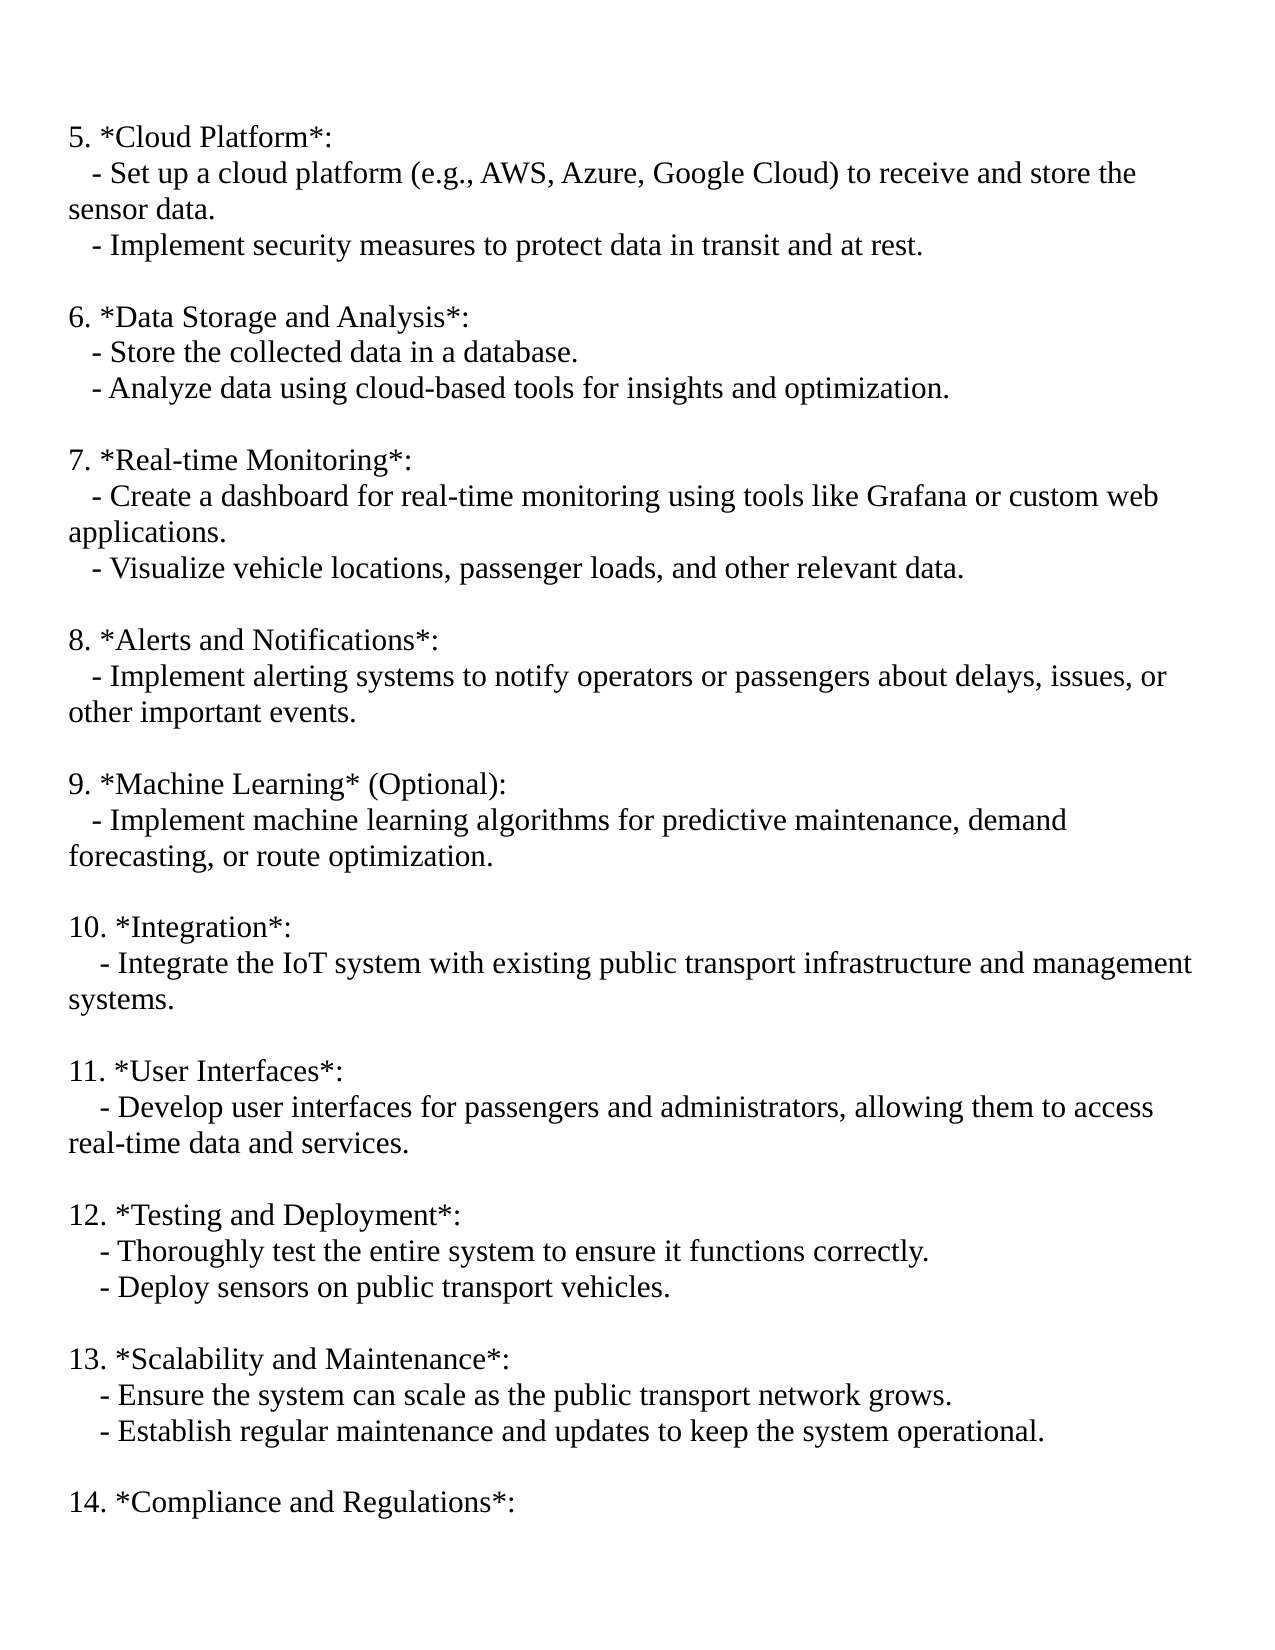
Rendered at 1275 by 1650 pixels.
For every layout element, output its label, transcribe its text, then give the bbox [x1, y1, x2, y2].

text 5. *Cloud Platform*: - Set up a cloud platform (e.g., AWS, Azure, Google Cloud) to receive and store the sensor data. - Implement security measures to protect data in transit and at rest. 6. *Data Storage and Analysis*: - Store the collected data in a database. - Analyze data using cloud-based tools for insights and optimization. 7. *Real-time Monitoring*: - Create a dashboard for real-time monitoring using tools like Grafana or custom web applications. - Visualize vehicle locations, passenger loads, and other relevant data. 8. *Alerts and Notifications*: - Implement alerting systems to notify operators or passengers about delays, issues, or other important events. 9. *Machine Learning* (Optional): - Implement machine learning algorithms for predictive maintenance, demand forecasting, or route optimization. 10. *Integration*: - Integrate the IoT system with existing public transport infrastructure and management systems. 11. *User Interfaces*: - Develop user interfaces for passengers and administrators, allowing them to access real-time data and services. 12. *Testing and Deployment*: - Thoroughly test the entire system to ensure it functions correctly. - Deploy sensors on public transport vehicles. 13. *Scalability and Maintenance*: - Ensure the system can scale as the public transport network grows. - Establish regular maintenance and updates to keep the system operational. 14. *Compliance and Regulations*: [68, 118, 1199, 1520]
